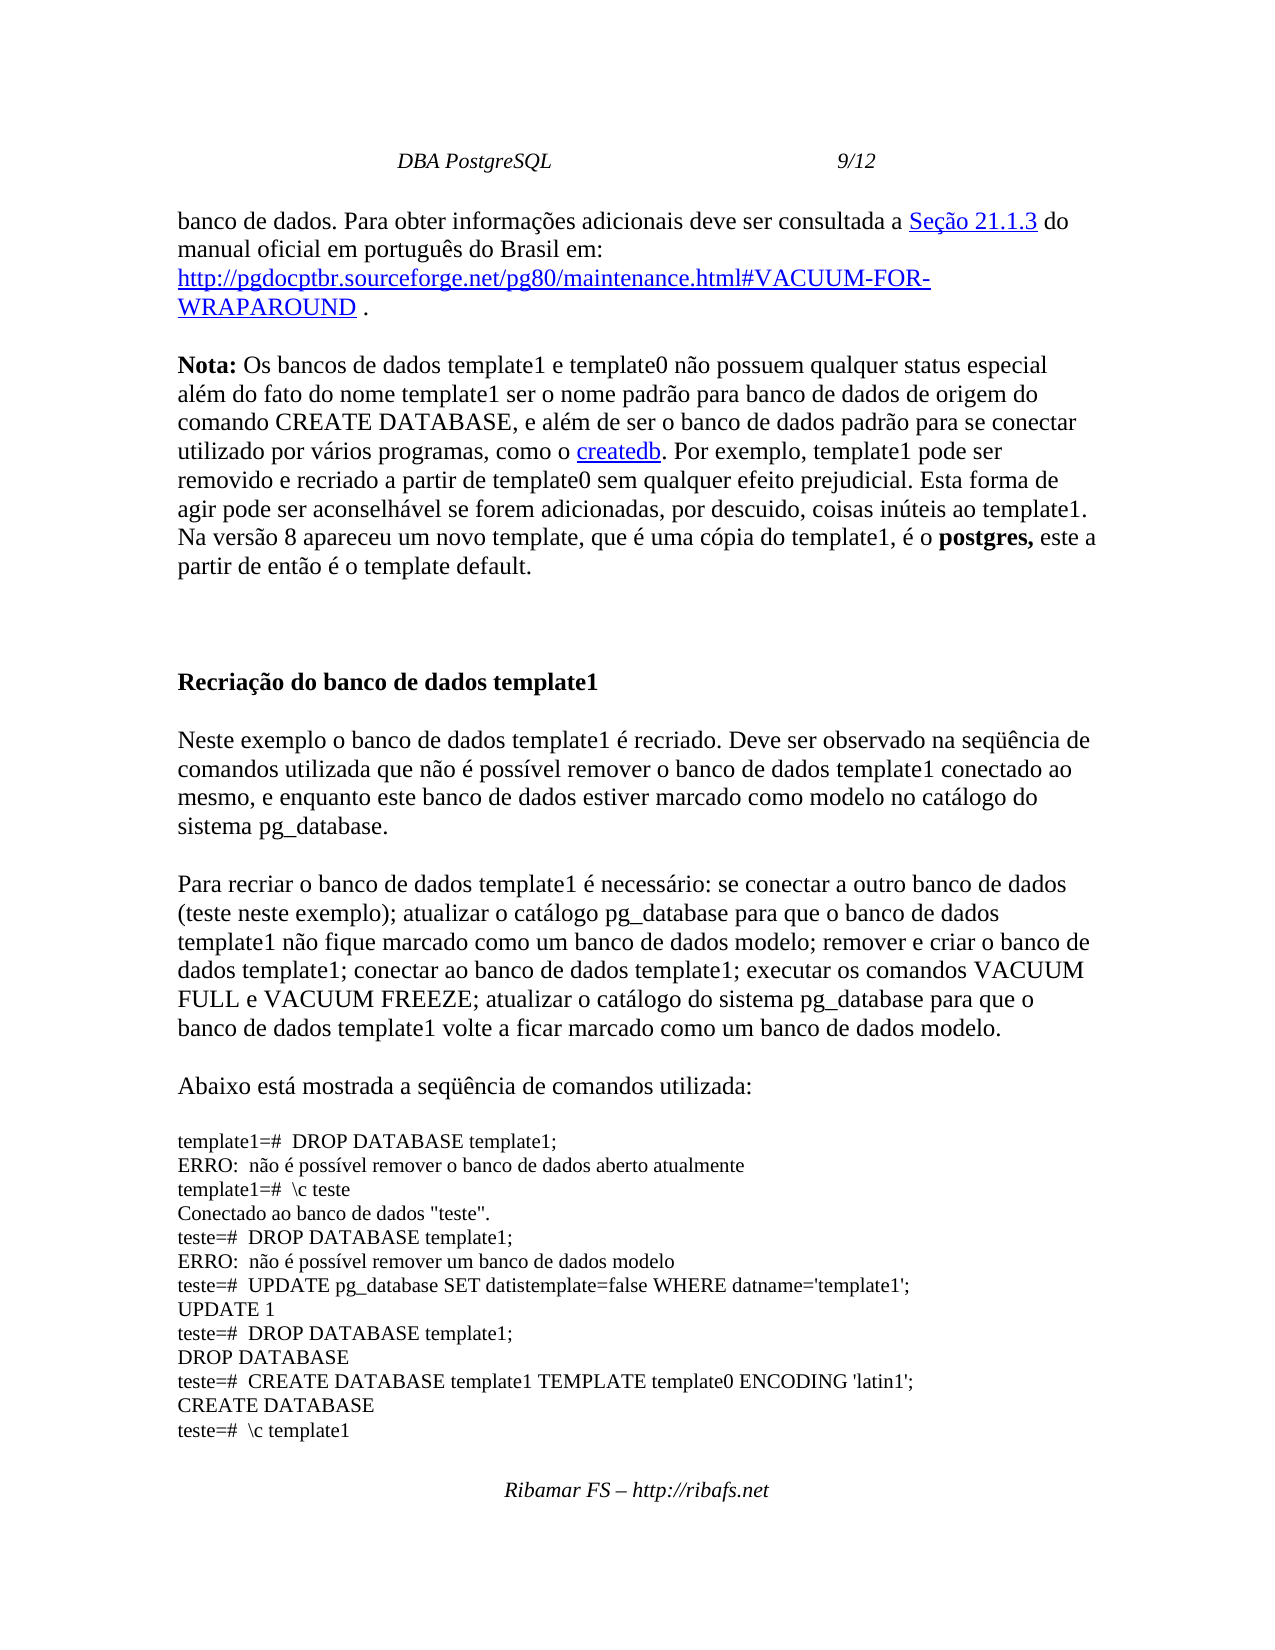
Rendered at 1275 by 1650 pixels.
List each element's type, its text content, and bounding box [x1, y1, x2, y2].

text teste=# UPDATE pg_database SET datistemplate=false WHERE datname='template1'; [177, 1273, 1098, 1297]
text template1=# \c teste [177, 1177, 1098, 1201]
text Para recriar o banco de dados template1 é necessário: se conectar a outro banco de dados (teste neste exemplo); atualizar o catálogo pg_database para que o banco de dados template1 não fique marcado como um banco de dados modelo; remover e criar o banco de dados template1; conectar ao banco de dados template1; executar os comandos VACUUM FULL e VACUUM FREEZE; atualizar o catálogo do sistema pg_database para que o banco de dados template1 volte a ficar marcado como um banco de dados modelo. [177, 869, 1098, 1042]
text Nota: Os bancos de dados template1 e template0 não possuem qualquer status especial além do fato do nome template1 ser o nome padrão para banco de dados de origem do comando CREATE DATABASE, e além de ser o banco de dados padrão para se conectar utilizado por vários programas, como o createdb. Por exemplo, template1 pode ser removido e recriado a partir de template0 sem qualquer efeito prejudicial. Esta forma de agir pode ser aconselhável se forem adicionadas, por descuido, coisas inúteis ao template1. Na versão 8 apareceu um novo template, que é uma cópia do template1, é o postgres, este a partir de então é o template default. [177, 350, 1098, 580]
text UPDATE 1 [177, 1297, 1098, 1321]
text Recriação do banco de dados template1 [177, 667, 1098, 696]
text teste=# \c template1 [177, 1417, 1098, 1442]
text Conectado ao banco de dados "teste". [177, 1201, 1098, 1225]
text ERRO: não é possível remover um banco de dados modelo [177, 1249, 1098, 1273]
text Neste exemplo o banco de dados template1 é recriado. Deve ser observado na seqüência de comandos utilizada que não é possível remover o banco de dados template1 conectado ao mesmo, e enquanto este banco de dados estiver marcado como modelo no catálogo do sistema pg_database. [177, 725, 1098, 840]
text teste=# DROP DATABASE template1; [177, 1321, 1098, 1345]
text banco de dados. Para obter informações adicionais deve ser consultada a Seção 21.1.3 do manual oficial em português do Brasil em: http://pgdocptbr.sourceforge.net/pg80/maintenance.html#VACUUM-FOR-WRAPAROUND . [177, 206, 1098, 321]
text teste=# DROP DATABASE template1; [177, 1225, 1098, 1249]
text CREATE DATABASE [177, 1393, 1098, 1417]
text template1=# DROP DATABASE template1; [177, 1129, 1098, 1153]
text teste=# CREATE DATABASE template1 TEMPLATE template0 ENCODING 'latin1'; [177, 1369, 1098, 1393]
text Abaixo está mostrada a seqüência de comandos utilizada: [177, 1071, 1098, 1099]
text ERRO: não é possível remover o banco de dados aberto atualmente [177, 1153, 1098, 1177]
text DROP DATABASE [177, 1345, 1098, 1369]
